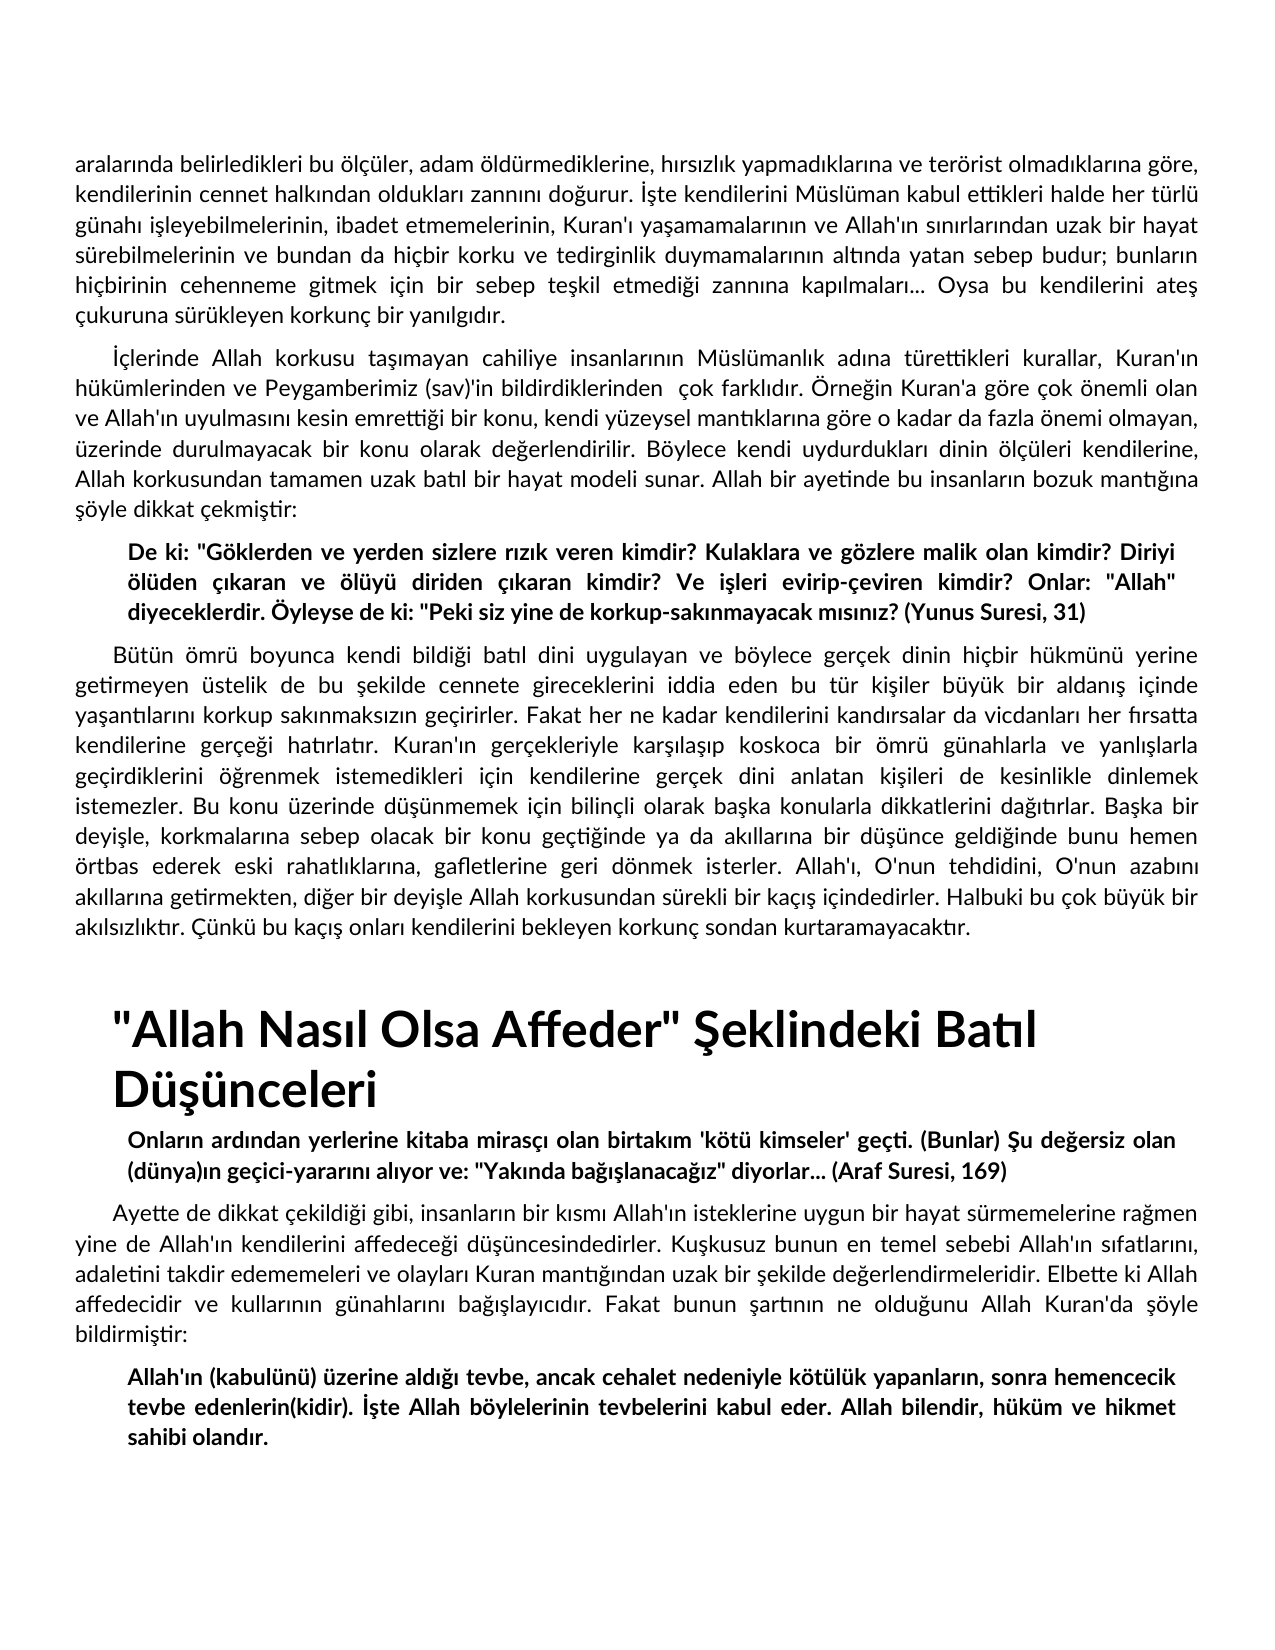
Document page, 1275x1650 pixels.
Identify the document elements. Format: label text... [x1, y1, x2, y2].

text De ki: "Göklerden ve yerden sizlere rızık veren kimdir? Kulaklara ve gözlere malik olan kimdir? Diriyi ölüden çıkaran ve ölüyü diriden çıkaran kimdir? Ve işleri evirip-çeviren kimdir? Onlar: "Allah" diyeceklerdir. Öyleyse de ki: "Peki siz yine de korkup-sakınmayacak mısınız? (Yunus Suresi, 31) [127, 537, 1177, 625]
text Onların ardından yerlerine kitaba mirasçı olan birtakım 'kötü kimseler' geçti. (Bunlar) Şu değersiz olan (dünya)ın geçici-yararını alıyor ve: "Yakında bağışlanacağız" diyorlar... (Araf Suresi, 169) [127, 1126, 1177, 1184]
subtitle "Allah Nasıl Olsa Affeder" Şeklindeki Batıl Düşünceleri [112, 998, 1200, 1118]
text Allah'ın (kabulünü) üzerine aldığı tevbe, ancak cehalet nedeniyle kötülük yapanların, sonra hemencecik tevbe edenlerin(kidir). İşte Allah böylelerinin tevbelerini kabul eder. Allah bilendir, hüküm ve hikmet sahibi olandır. [127, 1363, 1177, 1451]
text Ayette de dikkat çekildiği gibi, insanların bir kısmı Allah'ın isteklerine uygun bir hayat sürmemelerine rağmen yine de Allah'ın kendilerini affedeceği düşüncesindedirler. Kuşkusuz bunun en temel sebebi Allah'ın sıfatlarını, adaletini takdir edememeleri ve olayları Kuran mantığından uzak bir şekilde değerlendirmeleridir. Elbette ki Allah affedecidir ve kullarının günahlarını bağışlayıcıdır. Fakat bunun şartının ne olduğunu Allah Kuran'da şöyle bildirmiştir: [75, 1199, 1200, 1347]
text Bütün ömrü boyunca kendi bildiği batıl dini uygulayan ve böylece gerçek dinin hiçbir hükmünü yerine getirmeyen üstelik de bu şekilde cennete gireceklerini iddia eden bu tür kişiler büyük bir aldanış içinde yaşantılarını korkup sakınmaksızın geçirirler. Fakat her ne kadar kendilerini kandırsalar da vicdanları her fırsatta kendilerine gerçeği hatırlatır. Kuran'ın gerçekleriyle karşılaşıp koskoca bir ömrü günahlarla ve yanlışlarla geçirdiklerini öğrenmek istemedikleri için kendilerine gerçek dini anlatan kişileri de kesinlikle dinlemek istemezler. Bu konu üzerinde düşünmemek için bilinçli olarak başka konularla dikkatlerini dağıtırlar. Başka bir deyişle, korkmalarına sebep olacak bir konu geçtiğinde ya da akıllarına bir düşünce geldiğinde bunu hemen örtbas ederek eski rahatlıklarına, gafletlerine geri dönmek isterler. Allah'ı, O'nun tehdidini, O'nun azabını akıllarına getirmekten, diğer bir deyişle Allah korkusundan sürekli bir kaçış içindedirler. Halbuki bu çok büyük bir akılsızlıktır. Çünkü bu kaçış onları kendilerini bekleyen korkunç sondan kurtaramayacaktır. [75, 641, 1200, 940]
text İçlerinde Allah korkusu taşımayan cahiliye insanlarının Müslümanlık adına türettikleri kurallar, Kuran'ın hükümlerinden ve Peygamberimiz (sav)'in bildirdiklerinden çok farklıdır. Örneğin Kuran'a göre çok önemli olan ve Allah'ın uyulmasını kesin emrettiği bir konu, kendi yüzeysel mantıklarına göre o kadar da fazla önemi olmayan, üzerinde durulmayacak bir konu olarak değerlendirilir. Böylece kendi uydurdukları dinin ölçüleri kendilerine, Allah korkusundan tamamen uzak batıl bir hayat modeli sunar. Allah bir ayetinde bu insanların bozuk mantığına şöyle dikkat çekmiştir: [75, 344, 1200, 522]
text aralarında belirledikleri bu ölçüler, adam öldürmediklerine, hırsızlık yapmadıklarına ve terörist olmadıklarına göre, kendilerinin cennet halkından oldukları zannını doğurur. İşte kendilerini Müslüman kabul ettikleri halde her türlü günahı işleyebilmelerinin, ibadet etmemelerinin, Kuran'ı yaşamamalarının ve Allah'ın sınırlarından uzak bir hayat sürebilmelerinin ve bundan da hiçbir korku ve tedirginlik duymamalarının altında yatan sebep budur; bunların hiçbirinin cehenneme gitmek için bir sebep teşkil etmediği zannına kapılmaları... Oysa bu kendilerini ateş çukuruna sürükleyen korkunç bir yanılgıdır. [75, 150, 1200, 328]
